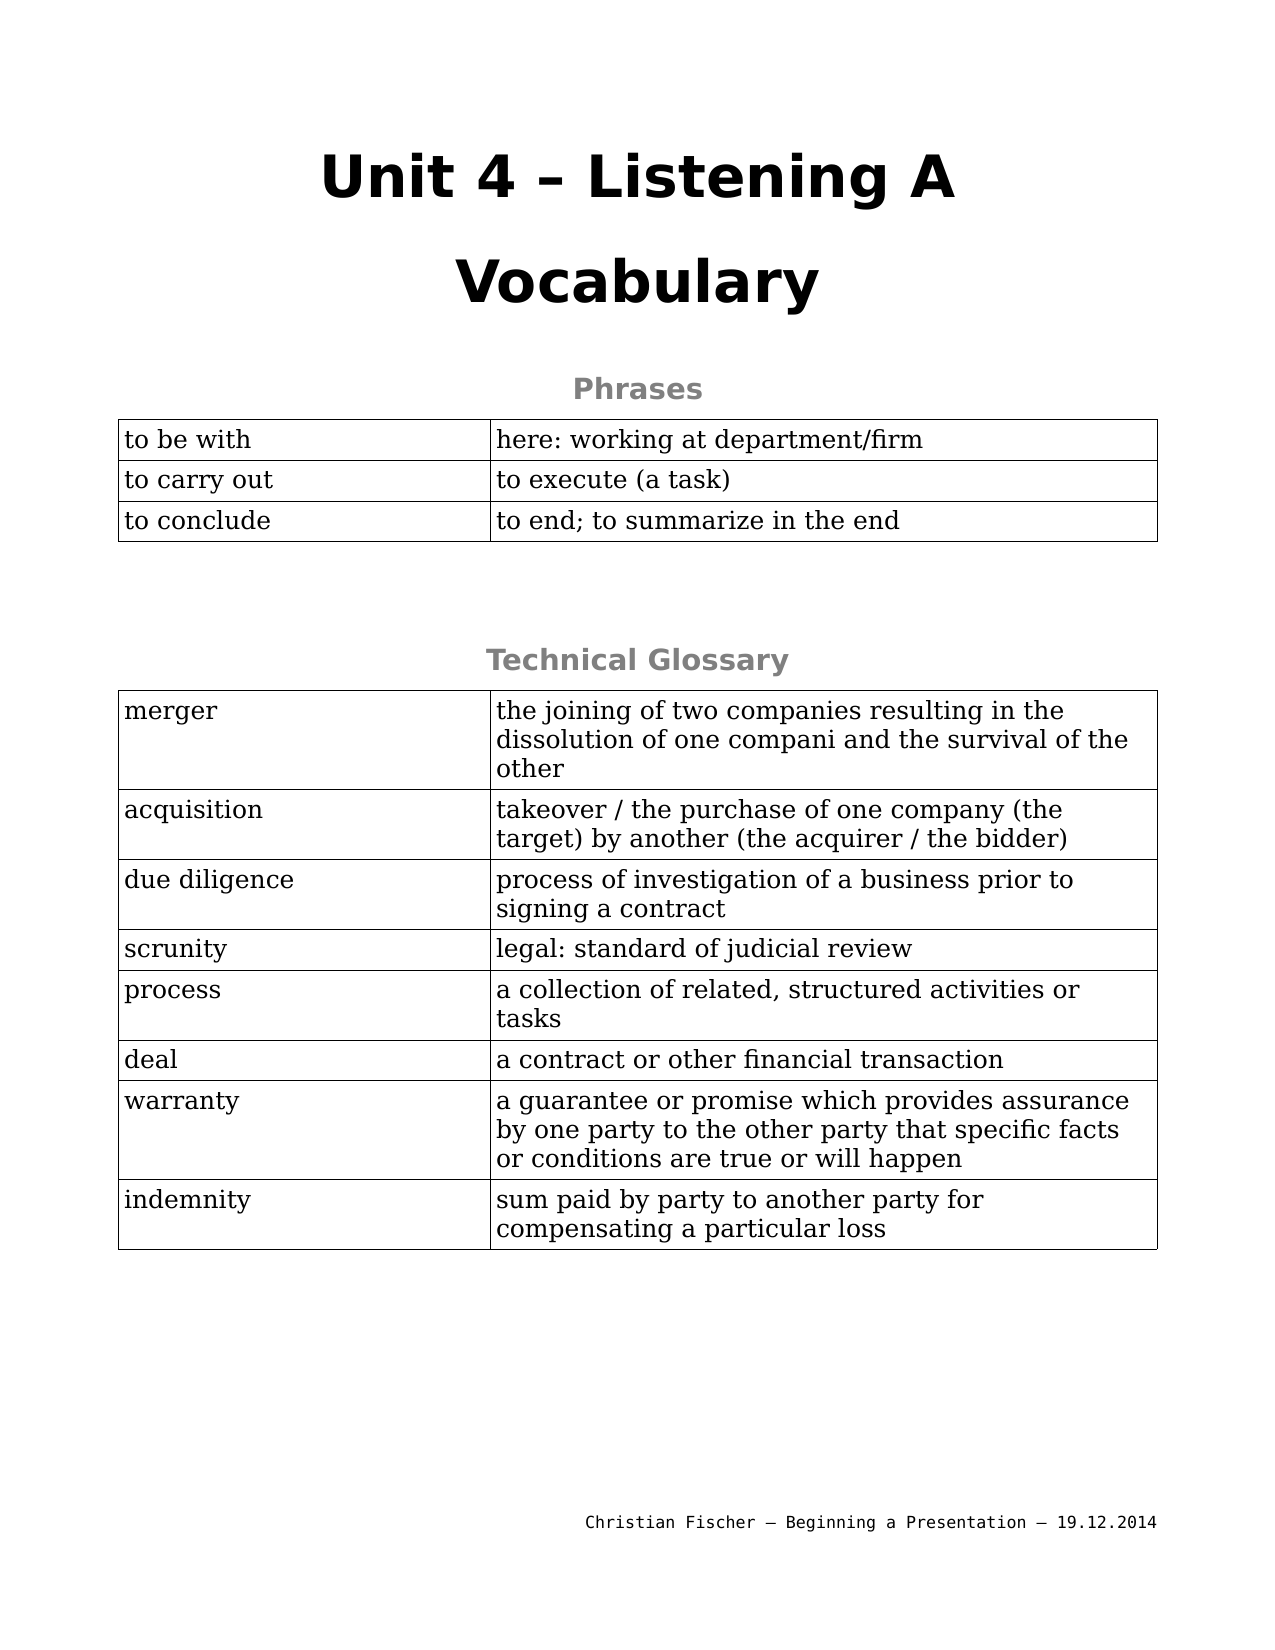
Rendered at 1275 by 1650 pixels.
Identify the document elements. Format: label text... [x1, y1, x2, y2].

table_cell to carry out [119, 461, 490, 501]
table_cell legal: standard of judicial review [491, 930, 1157, 969]
table_cell scrunity [119, 930, 490, 969]
table_cell a collection of related, structured activities or tasks [491, 971, 1157, 1039]
subtitle Technical Glossary [118, 643, 1157, 677]
table_cell a guarantee or promise which provides assurance by one party to the other party that specific facts or conditions are true or will happen [491, 1081, 1157, 1179]
table_cell takeover / the purchase of one company (the target) by another (the acquirer / the bidder) [491, 790, 1157, 859]
table_header merger [119, 691, 490, 789]
table_header to be with [119, 420, 490, 460]
table_cell deal [119, 1041, 490, 1080]
table_cell to conclude [119, 502, 490, 541]
table_cell a contract or other financial transaction [491, 1041, 1157, 1080]
table_cell warranty [119, 1081, 490, 1179]
table_cell indemnity [119, 1180, 490, 1249]
title Unit 4 – Listening A [118, 143, 1157, 211]
table_cell to execute (a task) [491, 461, 1157, 501]
table_cell process [119, 971, 490, 1039]
table_cell due diligence [119, 860, 490, 929]
table_header the joining of two companies resulting in the dissolution of one compani and the survival of the other [491, 691, 1157, 789]
table_header here: working at department/firm [491, 420, 1157, 460]
table_cell acquisition [119, 790, 490, 859]
table_cell sum paid by party to another party for compensating a particular loss [491, 1180, 1157, 1249]
subtitle Phrases [118, 373, 1157, 407]
table_cell to end; to summarize in the end [491, 502, 1157, 541]
title Vocabulary [118, 248, 1157, 316]
table_cell process of investigation of a business prior to signing a contract [491, 860, 1157, 929]
